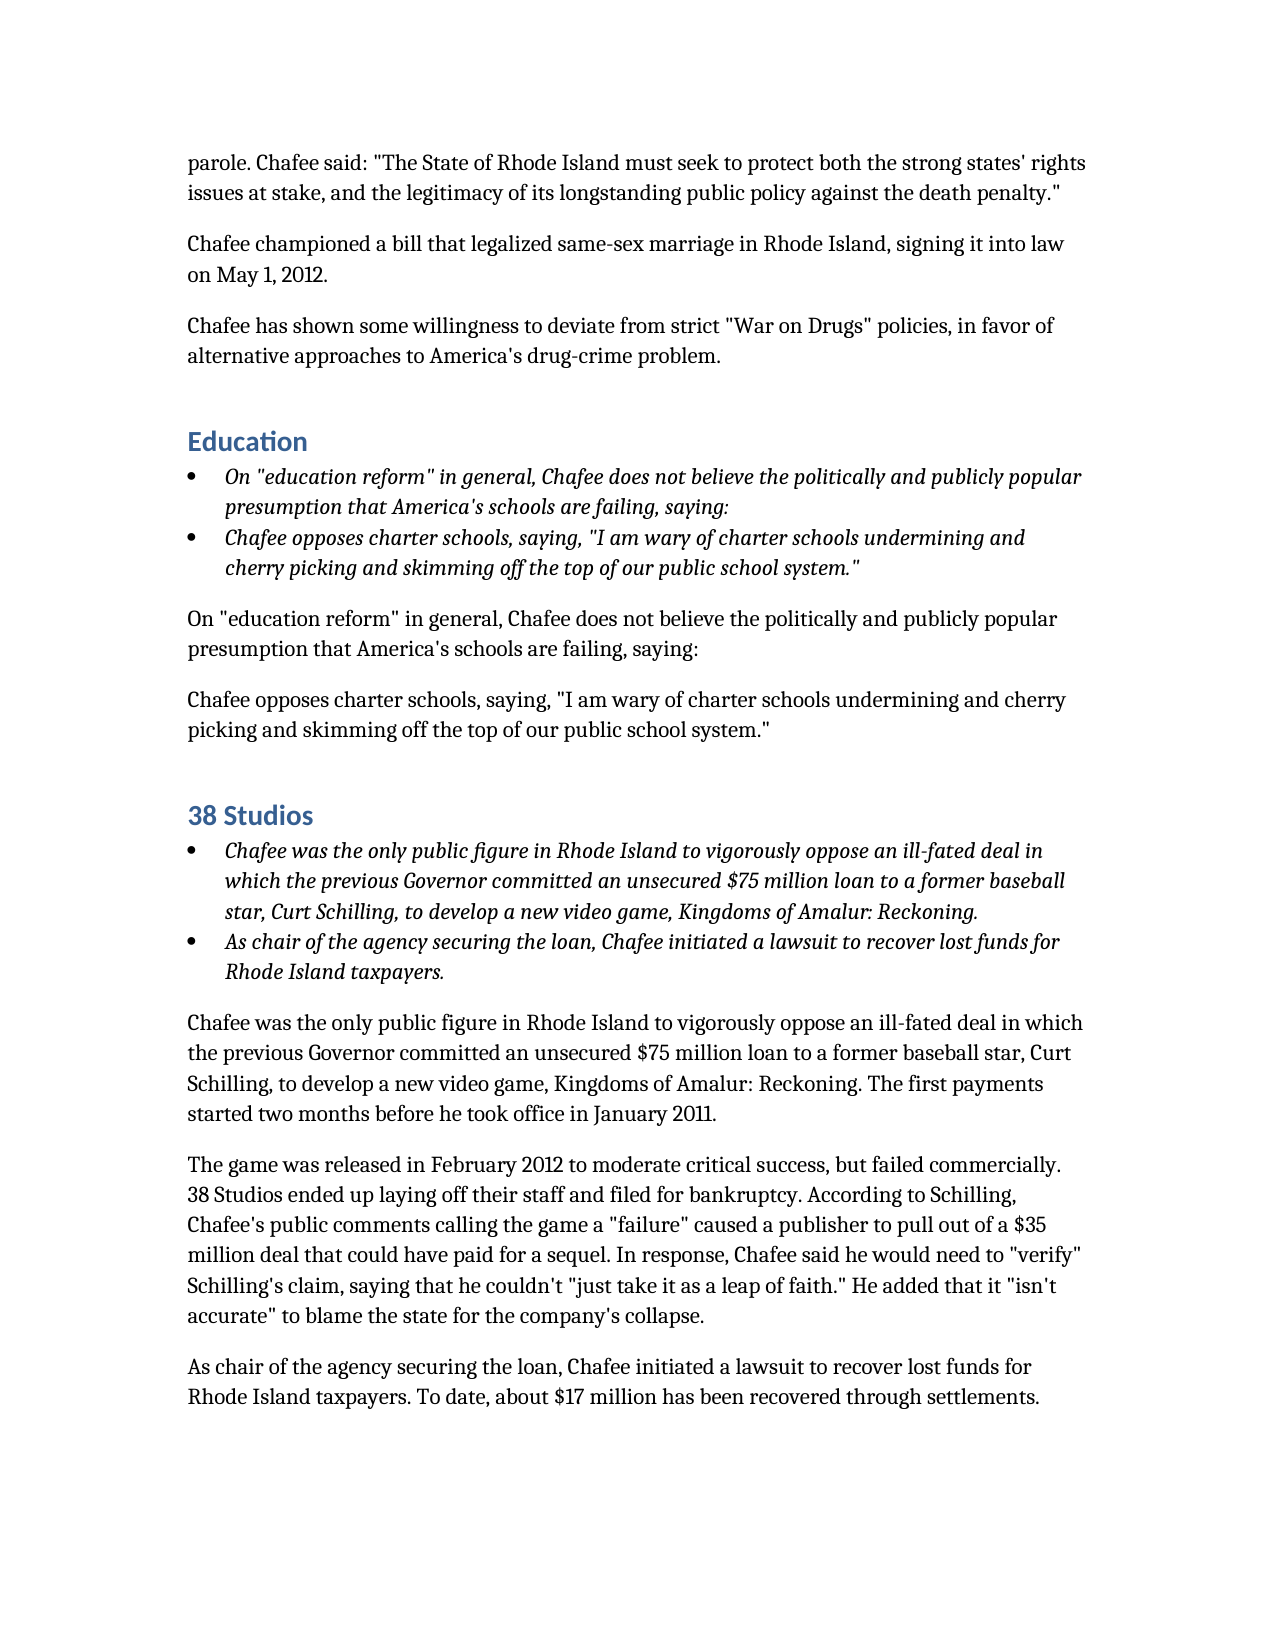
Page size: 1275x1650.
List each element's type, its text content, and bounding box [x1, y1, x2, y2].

text Chafee was the only public figure in Rhode Island to vigorously oppose an ill-fated deal in which the previous Governor committed an unsecured $75 million loan to a former baseball star, Curt Schilling, to develop a new video game, Kingdoms of Amalur: Reckoning. The first payments started two months before he took office in January 2011. [187, 1010, 1087, 1127]
text The game was released in February 2012 to moderate critical success, but failed commercially. 38 Studios ended up laying off their staff and filed for bankruptcy. According to Schilling, Chafee's public comments calling the game a "failure" caused a publisher to pull out of a $35 million deal that could have paid for a sequel. In response, Chafee said he would need to "verify" Schilling's claim, saying that he couldn't "just take it as a leap of faith." He added that it "isn't accurate" to blame the state for the company's collapse. [187, 1152, 1087, 1329]
subtitle Education [187, 423, 1087, 458]
list Chafee was the only public figure in Rhode Island to vigorously oppose an ill-fated deal in which the previous Governor committed an unsecured $75 million loan to a former baseball star, Curt Schilling, to develop a new video game, Kingdoms of Amalur: Reckoning. [187, 838, 1087, 925]
text On "education reform" in general, Chafee does not believe the politically and publicly popular presumption that America's schools are failing, saying: [187, 606, 1087, 662]
text Chafee championed a bill that legalized same-sex marriage in Rhode Island, signing it into law on May 1, 2012. [187, 231, 1087, 288]
text As chair of the agency securing the loan, Chafee initiated a lawsuit to recover lost funds for Rhode Island taxpayers. To date, about $17 million has been recovered through settlements. [187, 1354, 1087, 1410]
list On "education reform" in general, Chafee does not believe the politically and publicly popular presumption that America's schools are failing, saying: [187, 464, 1087, 520]
list As chair of the agency securing the loan, Chafee initiated a lawsuit to recover lost funds for Rhode Island taxpayers. [187, 929, 1087, 985]
text parole. Chafee said: "The State of Rhode Island must seek to protect both the strong states' rights issues at stake, and the legitimacy of its longstanding public policy against the death penalty." [187, 150, 1087, 207]
text Chafee has shown some willingness to deviate from strict "War on Drugs" policies, in favor of alternative approaches to America's drug-crime problem. [187, 312, 1087, 369]
list Chafee opposes charter schools, saying, "I am wary of charter schools undermining and cherry picking and skimming off the top of our public school system." [187, 524, 1087, 581]
text Chafee opposes charter schools, saying, "I am wary of charter schools undermining and cherry picking and skimming off the top of our public school system." [187, 687, 1087, 743]
subtitle 38 Studios [187, 797, 1087, 833]
